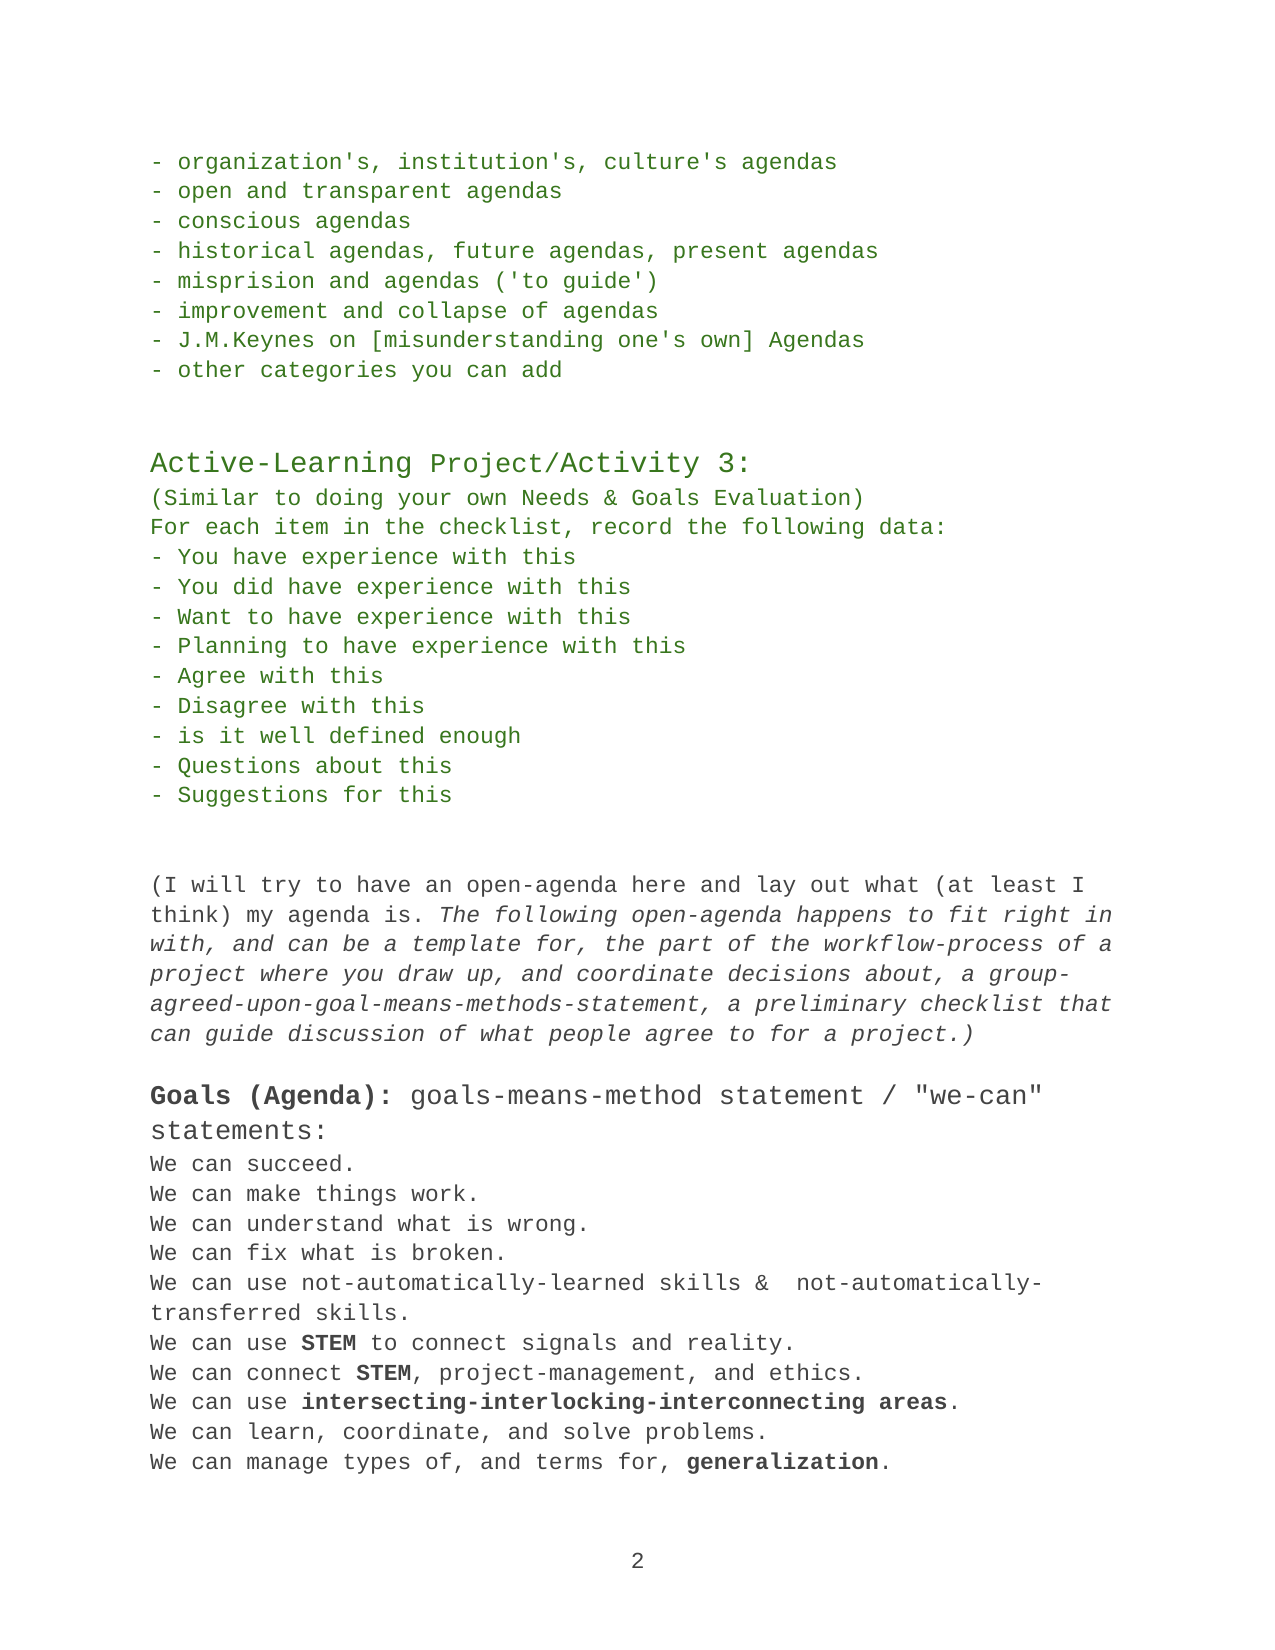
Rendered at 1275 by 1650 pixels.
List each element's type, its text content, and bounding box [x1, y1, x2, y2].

text We can understand what is wrong. [150, 1212, 1125, 1238]
text - open and transparent agendas [150, 180, 1125, 206]
text We can learn, coordinate, and solve problems. [150, 1420, 1125, 1446]
text For each item in the checklist, record the following data: [150, 516, 1125, 542]
text We can make things work. [150, 1182, 1125, 1208]
text (I will try to have an open-agenda here and lay out what (at least I think) my agenda is. The following open-agenda happens to fit right in with, and can be a template for, the part of the workflow-process of a project where you draw up, and coordinate decisions about, a group-agreed-upon-goal-means-methods-statement, a preliminary checklist that can guide discussion of what people agree to for a project.) [150, 873, 1125, 1048]
text - Suggestions for this [150, 784, 1125, 810]
text - improvement and collapse of agendas [150, 299, 1125, 325]
text We can use not-automatically-learned skills & not-automatically-transferred skills. [150, 1271, 1125, 1327]
text - conscious agendas [150, 209, 1125, 236]
text Active-Learning Project/Activity 3: [150, 448, 1125, 481]
text - Disagree with this [150, 694, 1125, 720]
text We can use intersecting-interlocking-interconnecting areas. [150, 1391, 1125, 1417]
text We can use STEM to connect signals and reality. [150, 1331, 1125, 1357]
text We can connect STEM, project-management, and ethics. [150, 1361, 1125, 1387]
text We can fix what is broken. [150, 1242, 1125, 1268]
text - is it well defined enough [150, 724, 1125, 750]
text - organization's, institution's, culture's agendas [150, 150, 1125, 176]
text - Want to have experience with this [150, 605, 1125, 631]
text - Planning to have experience with this [150, 635, 1125, 661]
text - You have experience with this [150, 545, 1125, 571]
text Goals (Agenda): goals-means-method statement / "we-can" statements: [150, 1082, 1125, 1148]
text - other categories you can add [150, 358, 1125, 384]
text - Agree with this [150, 664, 1125, 691]
text We can succeed. [150, 1152, 1125, 1178]
text - Questions about this [150, 754, 1125, 780]
text - J.M.Keynes on [misunderstanding one's own] Agendas [150, 329, 1125, 355]
text - historical agendas, future agendas, present agendas [150, 239, 1125, 265]
text (Similar to doing your own Needs & Goals Evaluation) [150, 486, 1125, 512]
text We can manage types of, and terms for, generalization. [150, 1450, 1125, 1476]
text - You did have experience with this [150, 575, 1125, 601]
text - misprision and agendas ('to guide') [150, 269, 1125, 295]
